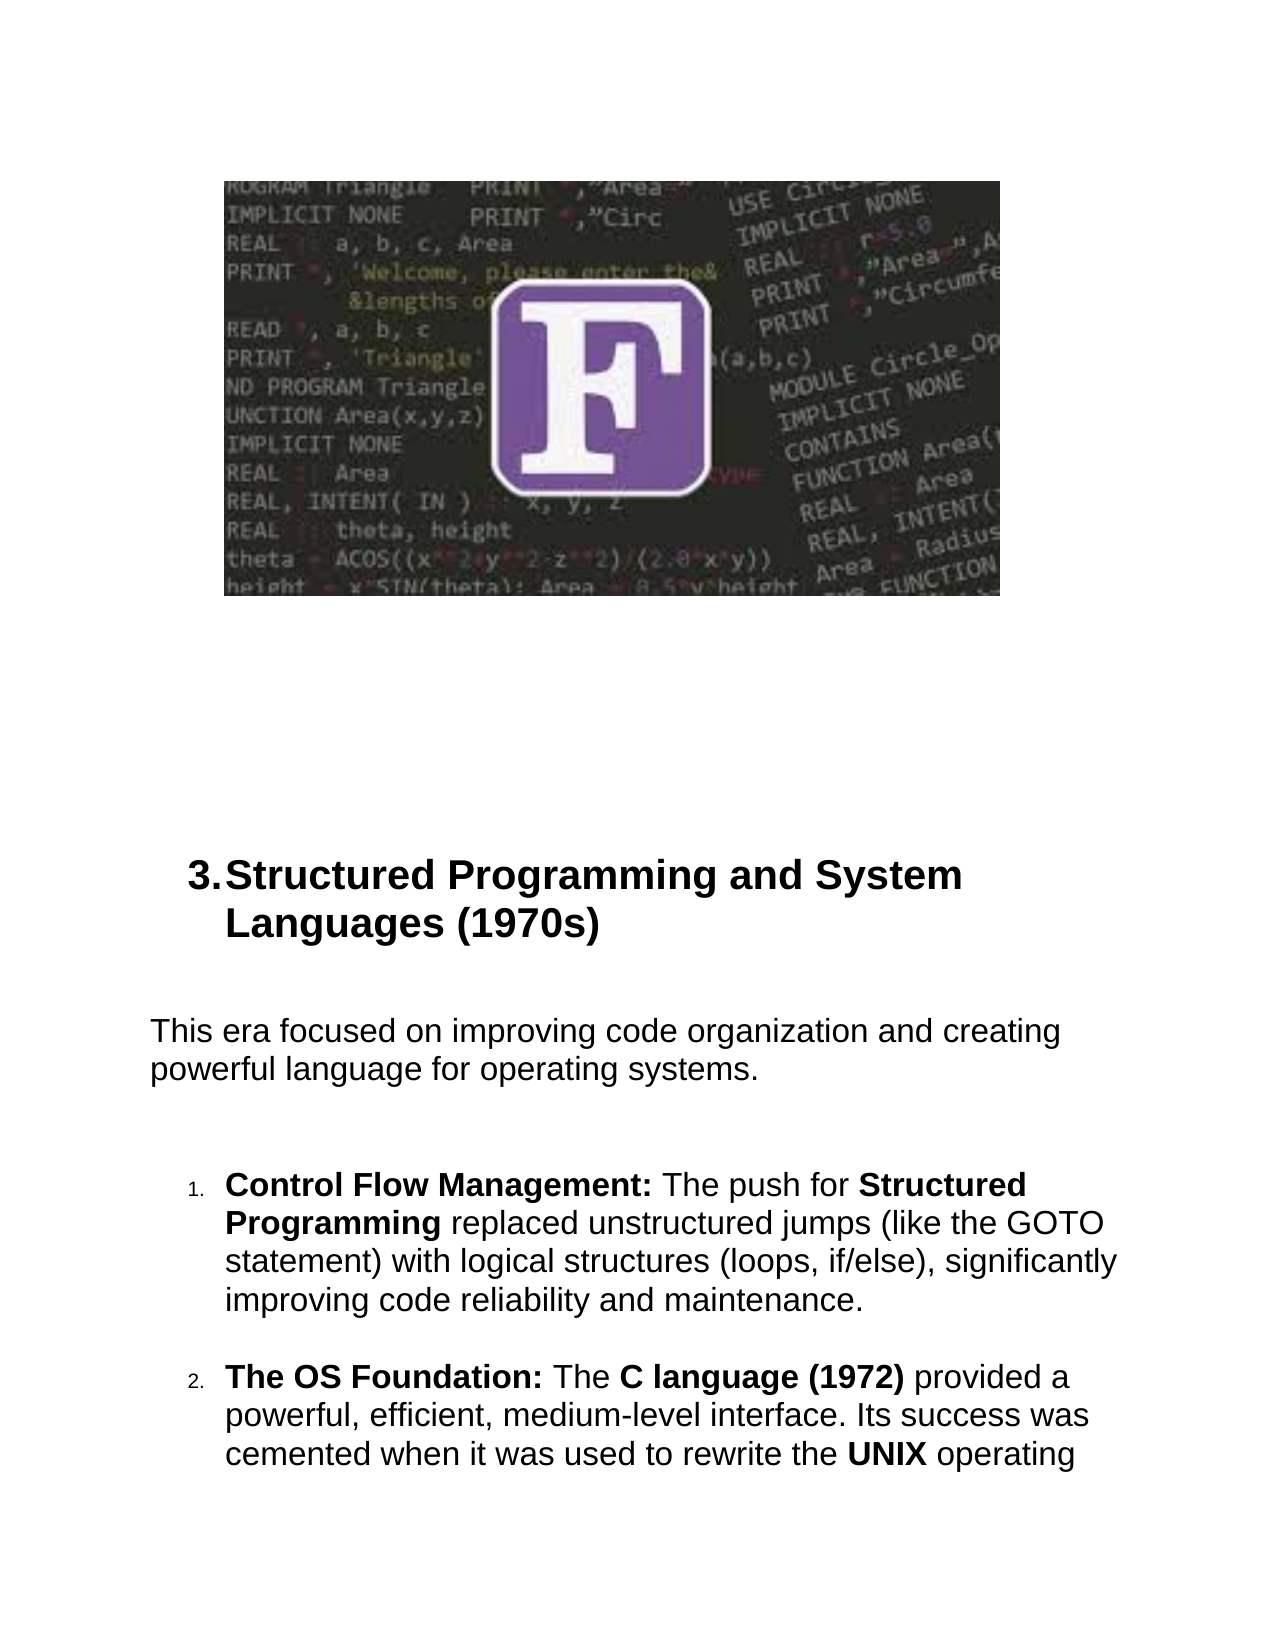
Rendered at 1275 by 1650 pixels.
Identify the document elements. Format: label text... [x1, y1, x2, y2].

text This era focused on improving code organization and creating powerful language for operating systems. [150, 1011, 1125, 1088]
list Control Flow Management: The push for Structured Programming replaced unstructured jumps (like the GOTO statement) with logical structures (loops, if/else), significantly improving code reliability and maintenance. [187, 1165, 1125, 1318]
list Structured Programming and System Languages (1970s) [187, 851, 1125, 946]
list The OS Foundation: The C language (1972) provided a powerful, efficient, medium-level interface. Its success was cemented when it was used to rewrite the UNIX operating [187, 1357, 1125, 1472]
